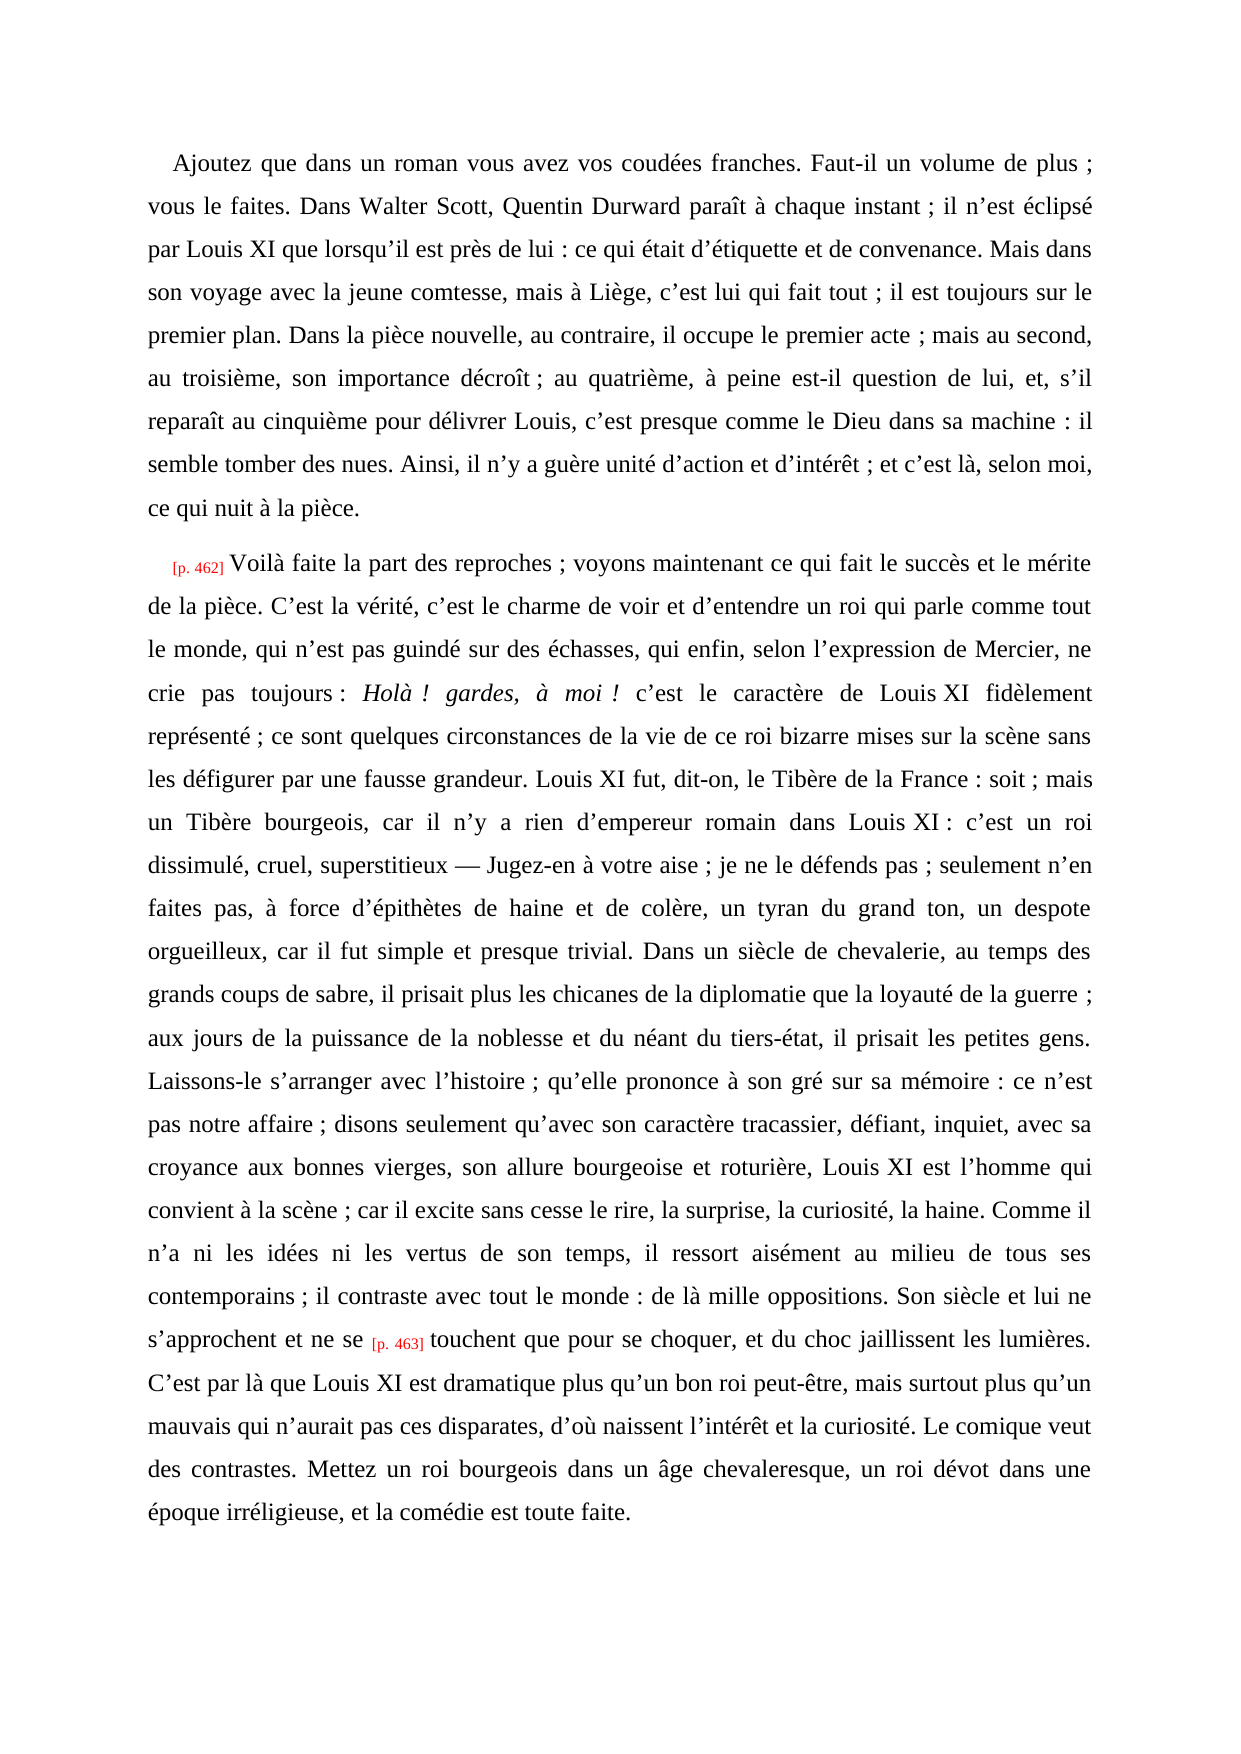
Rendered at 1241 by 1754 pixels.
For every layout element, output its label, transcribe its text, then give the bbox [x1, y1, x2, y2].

text Ajoutez que dans un roman vous avez vos coudées franches. Faut-il un volume de plus ; vous le faites. Dans Walter Scott, Quentin Durward paraît à chaque instant ; il n’est éclipsé par Louis XI que lorsqu’il est près de lui : ce qui était d’étiquette et de convenance. Mais dans son voyage avec la jeune comtesse, mais à Liège, c’est lui qui fait tout ; il est toujours sur le premier plan. Dans la pièce nouvelle, au contraire, il occupe le premier acte ; mais au second, au troisième, son importance décroît ; au quatrième, à peine est-il question de lui, et, s’il reparaît au cinquième pour délivrer Louis, c’est presque comme le Dieu dans sa machine : il semble tomber des nues. Ainsi, il n’y a guère unité d’action et d’intérêt ; et c’est là, selon moi, ce qui nuit à la pièce. [148, 148, 1093, 521]
text [p. 462] Voilà faite la part des reproches ; voyons maintenant ce qui fait le succès et le mérite de la pièce. C’est la vérité, c’est le charme de voir et d’entendre un roi qui parle comme tout le monde, qui n’est pas guindé sur des échasses, qui enfin, selon l’expression de Mercier, ne crie pas toujours : Holà ! gardes, à moi ! c’est le caractère de Louis XI fidèlement représenté ; ce sont quelques circonstances de la vie de ce roi bizarre mises sur la scène sans les défigurer par une fausse grandeur. Louis XI fut, dit-on, le Tibère de la France : soit ; mais un Tibère bourgeois, car il n’y a rien d’empereur romain dans Louis XI : c’est un roi dissimulé, cruel, superstitieux — Jugez-en à votre aise ; je ne le défends pas ; seulement n’en faites pas, à force d’épithètes de haine et de colère, un tyran du grand ton, un despote orgueilleux, car il fut simple et presque trivial. Dans un siècle de chevalerie, au temps des grands coups de sabre, il prisait plus les chicanes de la diplomatie que la loyauté de la guerre ; aux jours de la puissance de la noblesse et du néant du tiers-état, il prisait les petites gens. Laissons-le s’arranger avec l’histoire ; qu’elle prononce à son gré sur sa mémoire : ce n’est pas notre affaire ; disons seulement qu’avec son caractère tracassier, défiant, inquiet, avec sa croyance aux bonnes vierges, son allure bourgeoise et roturière, Louis XI est l’homme qui convient à la scène ; car il excite sans cesse le rire, la surprise, la curiosité, la haine. Comme il n’a ni les idées ni les vertus de son temps, il ressort aisément au milieu de tous ses contemporains ; il contraste avec tout le monde : de là mille oppositions. Son siècle et lui ne s’approchent et ne se [p. 463] touchent que pour se choquer, et du choc jaillissent les lumières. C’est par là que Louis XI est dramatique plus qu’un bon roi peut-être, mais surtout plus qu’un mauvais qui n’aurait pas ces disparates, d’où naissent l’intérêt et la curiosité. Le comique veut des contrastes. Mettez un roi bourgeois dans un âge chevaleresque, un roi dévot dans une époque irréligieuse, et la comédie est toute faite. [148, 548, 1093, 1526]
